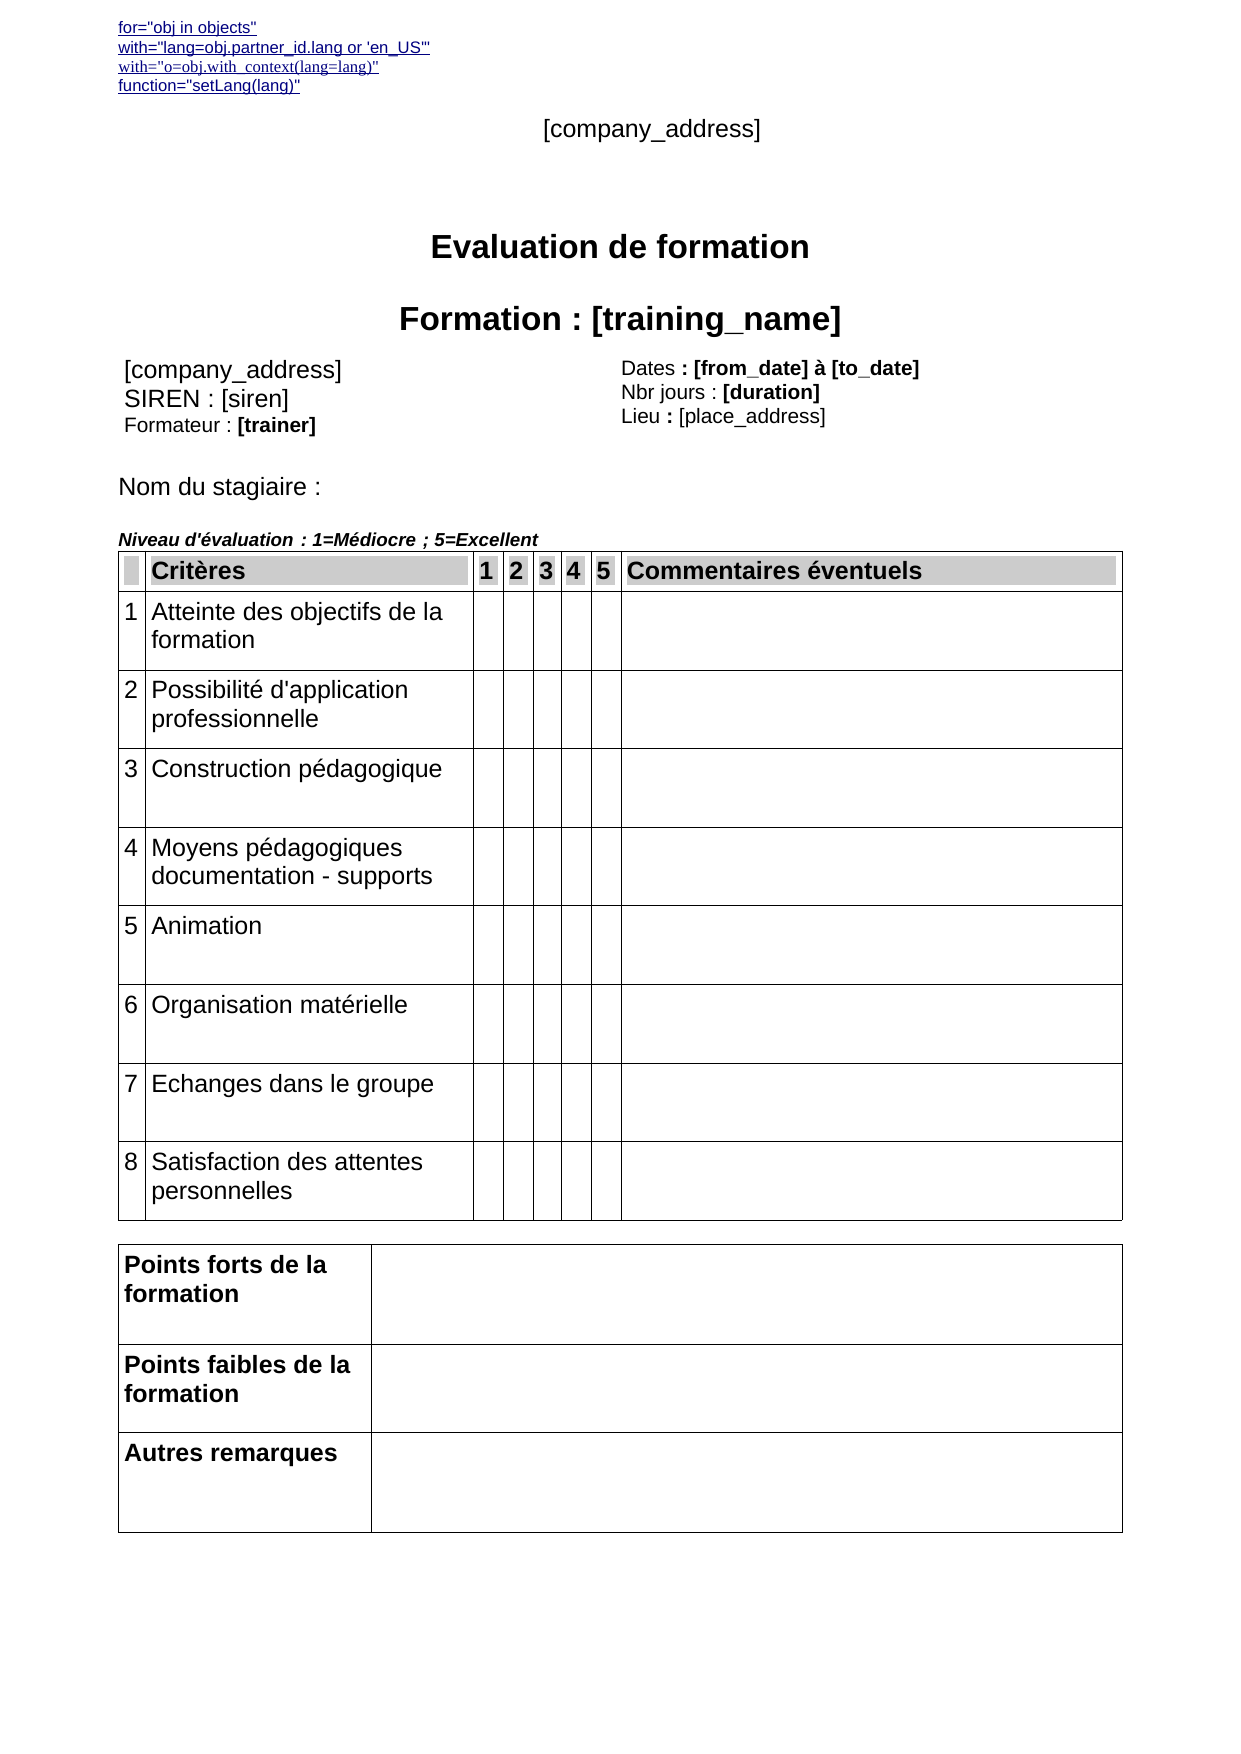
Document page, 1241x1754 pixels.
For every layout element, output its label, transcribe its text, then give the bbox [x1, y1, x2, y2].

table_cell [534, 671, 561, 748]
table_cell [622, 592, 1122, 669]
table_cell [534, 1064, 561, 1141]
table_header [568, 350, 615, 443]
table_cell [504, 985, 533, 1063]
table_cell [504, 1064, 533, 1141]
table_cell [562, 1064, 591, 1141]
table_header [118, 114, 543, 202]
table_cell 7 [119, 1064, 145, 1141]
table_cell [474, 906, 503, 984]
table_header 5 [592, 552, 621, 591]
table_cell [534, 1142, 561, 1220]
table_header Dates : [from_date] à [to_date] Nbr jours : [duration] Lieu : [place_address] [615, 350, 1122, 443]
table_cell 8 [119, 1142, 145, 1220]
table_cell [592, 906, 621, 984]
table_cell Satisfaction des attentes personnelles [146, 1142, 473, 1220]
table_header 3 [534, 552, 561, 591]
table_header [119, 552, 145, 591]
table_header 1 [474, 552, 503, 591]
text Niveau d'évaluation : 1=Médiocre ; 5=Excellent [118, 529, 1122, 551]
table_cell Atteinte des objectifs de la formation [146, 592, 473, 669]
table_header [company_address] [543, 114, 1122, 202]
text with="o=obj.with_context(lang=lang)" [118, 57, 1122, 76]
table_cell [504, 592, 533, 669]
table_cell [534, 592, 561, 669]
table_cell 4 [119, 828, 145, 905]
table_cell [622, 671, 1122, 748]
title Evaluation de formation [118, 227, 1122, 266]
table_cell [562, 1142, 591, 1220]
table_header [372, 1245, 1122, 1344]
table_cell [622, 985, 1122, 1063]
table_cell [372, 1433, 1122, 1532]
table_cell 6 [119, 985, 145, 1063]
text for="obj in objects" [118, 18, 1122, 37]
table_cell [504, 671, 533, 748]
table_header Commentaires éventuels [622, 552, 1122, 591]
table_header Points forts de la formation [119, 1245, 371, 1344]
table_cell [592, 1064, 621, 1141]
table_cell [622, 1142, 1122, 1220]
table_cell Autres remarques [119, 1433, 371, 1532]
table_cell [504, 1142, 533, 1220]
table_cell [504, 828, 533, 905]
table_cell [372, 1345, 1122, 1432]
table_cell [592, 1142, 621, 1220]
table_cell Organisation matérielle [146, 985, 473, 1063]
table_cell [534, 985, 561, 1063]
table_cell Points faibles de la formation [119, 1345, 371, 1432]
table_cell [562, 671, 591, 748]
text with="lang=obj.partner_id.lang or 'en_US'" [118, 37, 1122, 57]
table_cell [592, 985, 621, 1063]
table_cell [622, 749, 1122, 827]
table_cell Moyens pédagogiques documentation - supports [146, 828, 473, 905]
table_cell 3 [119, 749, 145, 827]
table_cell [592, 828, 621, 905]
text function="setLang(lang)" [118, 76, 1122, 95]
table_cell Possibilité d'application professionnelle [146, 671, 473, 748]
table_cell [504, 749, 533, 827]
table_cell Animation [146, 906, 473, 984]
table_cell 1 [119, 592, 145, 669]
table_cell [592, 671, 621, 748]
table_cell [562, 985, 591, 1063]
table_cell 5 [119, 906, 145, 984]
table_header [company_address] SIREN : [siren] Formateur : [trainer] [118, 350, 568, 443]
table_cell Construction pédagogique [146, 749, 473, 827]
table_cell [592, 592, 621, 669]
table_header 2 [504, 552, 533, 591]
table_cell [474, 671, 503, 748]
table_cell [474, 1142, 503, 1220]
table_cell [622, 828, 1122, 905]
table_header 4 [562, 552, 591, 591]
table_cell [504, 906, 533, 984]
text Nom du stagiaire : [118, 471, 1122, 500]
subtitle Formation : [training_name] [118, 299, 1122, 337]
table_cell [474, 749, 503, 827]
table_cell [622, 906, 1122, 984]
table_cell [474, 592, 503, 669]
table_cell [562, 828, 591, 905]
table_cell [534, 828, 561, 905]
table_header Critères [146, 552, 473, 591]
table_cell [562, 592, 591, 669]
table_cell [592, 749, 621, 827]
table_cell [562, 906, 591, 984]
table_cell [534, 749, 561, 827]
table_cell [474, 985, 503, 1063]
table_cell [474, 828, 503, 905]
table_cell [534, 906, 561, 984]
table_cell [474, 1064, 503, 1141]
table_cell [562, 749, 591, 827]
table_cell Echanges dans le groupe [146, 1064, 473, 1141]
table_cell [622, 1064, 1122, 1141]
table_cell 2 [119, 671, 145, 748]
